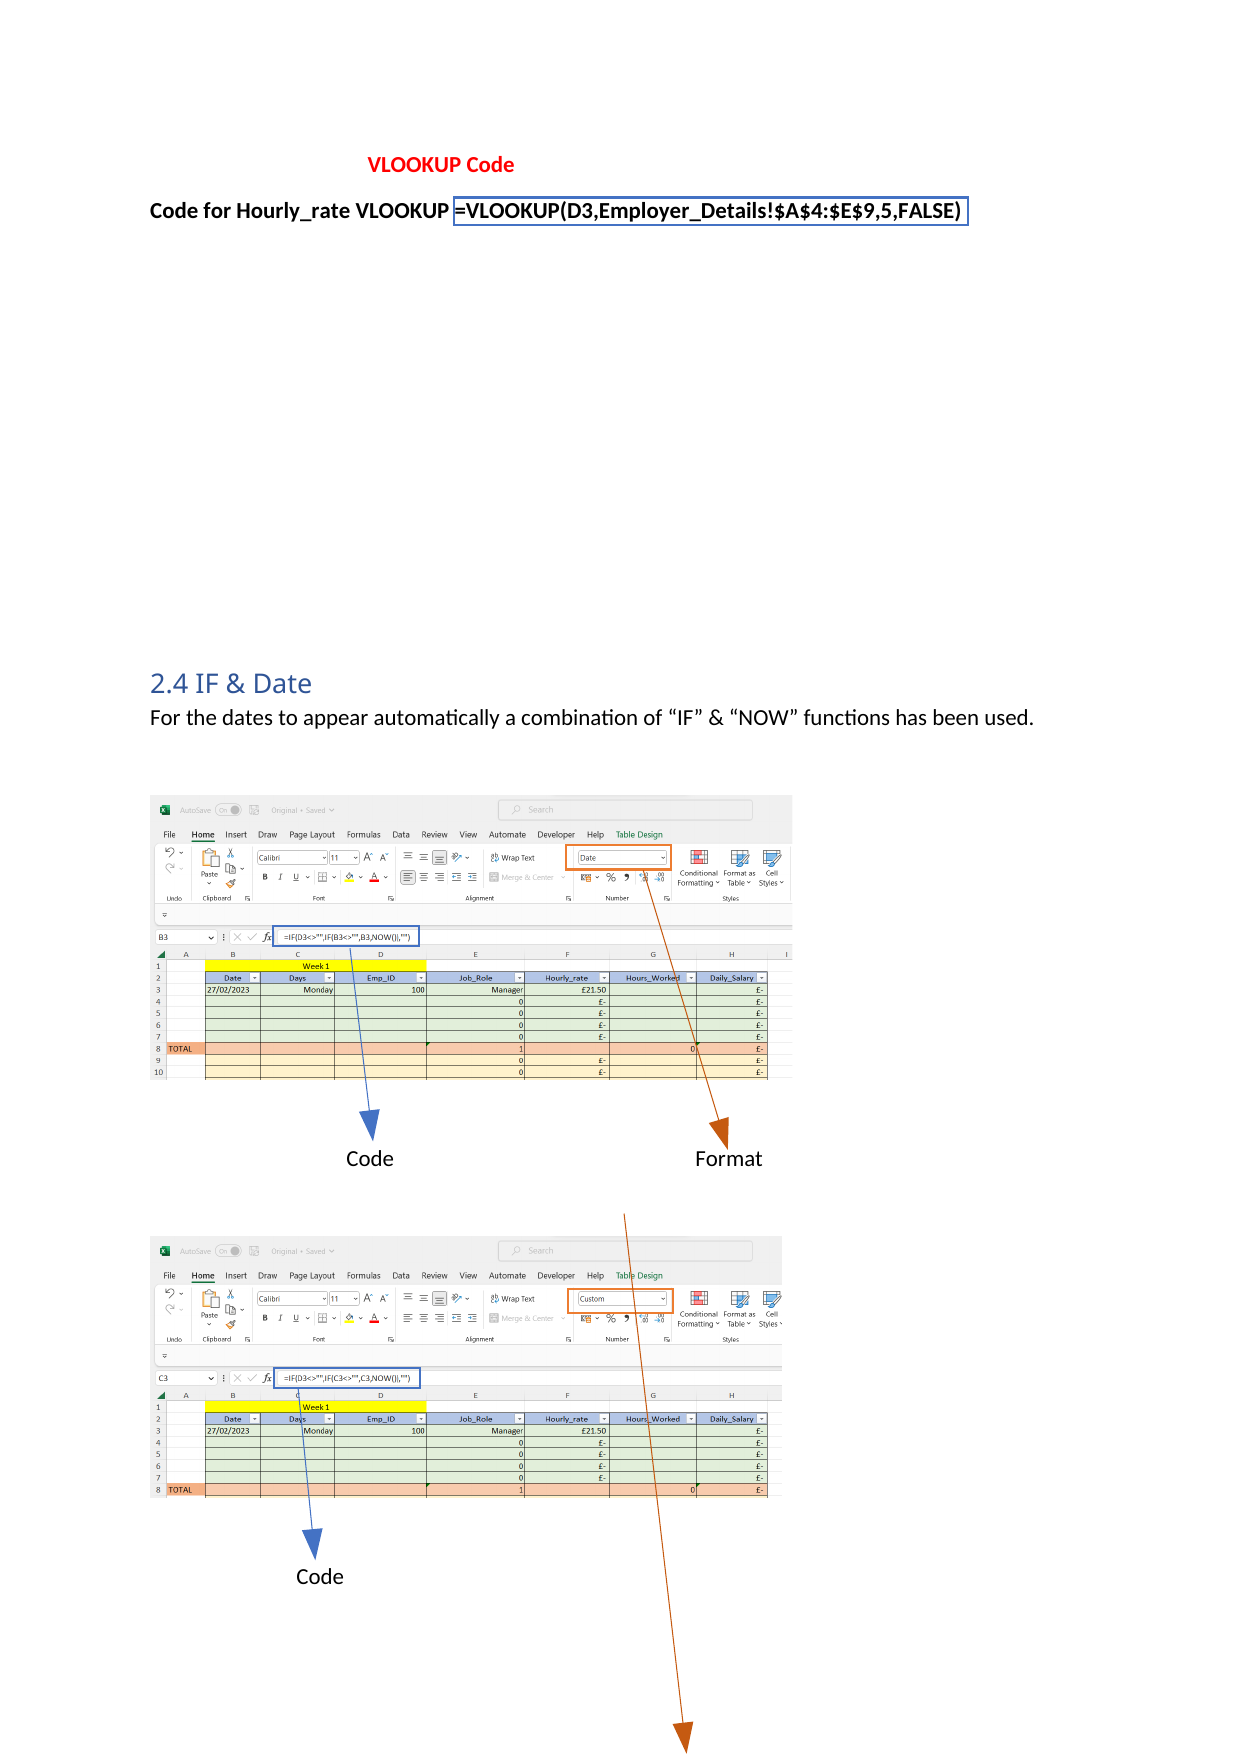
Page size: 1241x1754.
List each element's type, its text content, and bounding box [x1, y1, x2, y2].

text [969, 196, 1090, 224]
text Code Format [150, 1144, 1090, 1172]
text [666, 1562, 1090, 1590]
text Code [150, 1562, 666, 1590]
text Code for Hourly_rate VLOOKUP [150, 196, 453, 224]
text =VLOOKUP(D3,Employer_Details!$A$4:$E$9,5,FALSE) [455, 199, 967, 224]
text For the dates to appear automatically a combination of “IF” & “NOW” functions has been used. [150, 703, 1090, 731]
text VLOOKUP Code [150, 150, 1090, 178]
subtitle 2.4 IF & Date [150, 664, 1090, 701]
